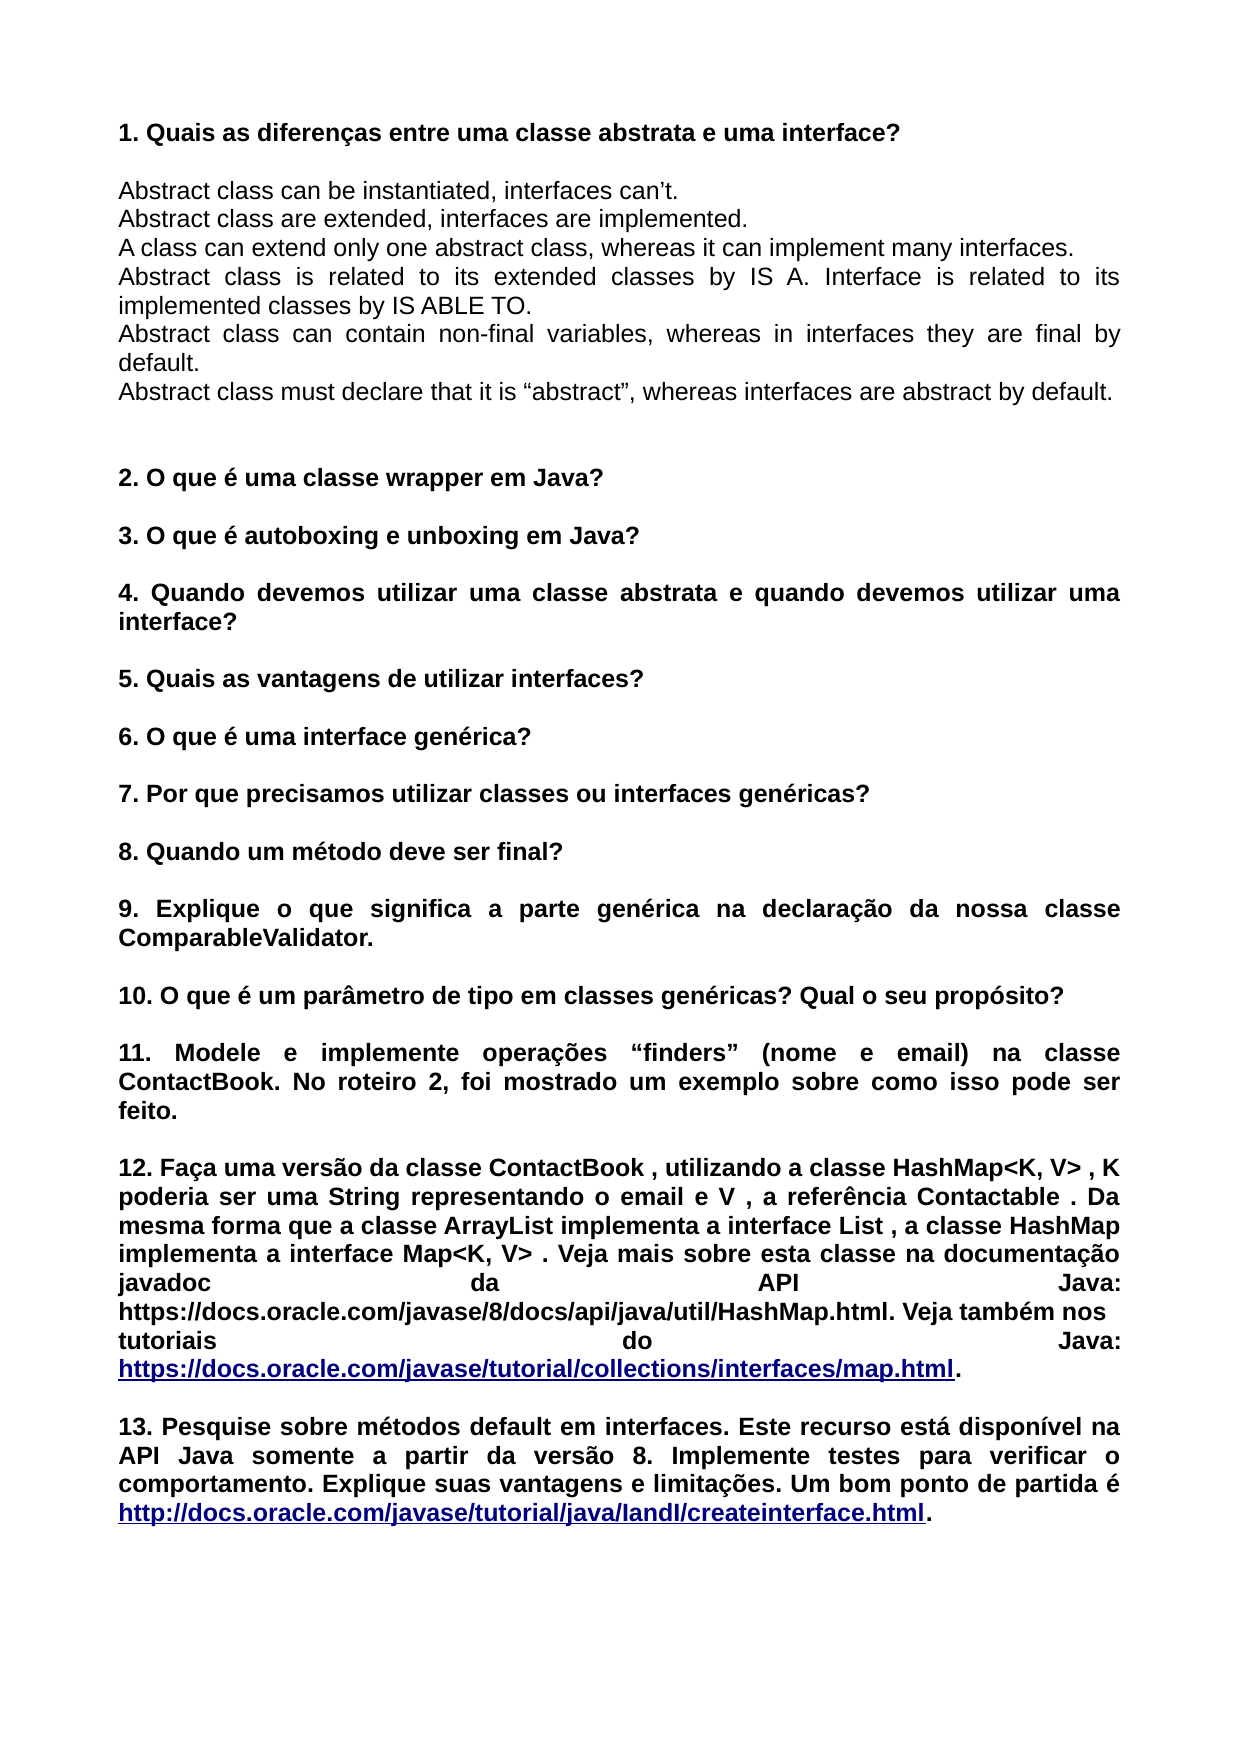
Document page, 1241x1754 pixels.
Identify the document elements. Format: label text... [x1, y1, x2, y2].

text 11. Modele e implemente operações “finders” (nome e email) na classe ContactBook. No roteiro 2, foi mostrado um exemplo sobre como isso pode ser feito. [118, 1038, 1122, 1124]
text Abstract class can contain non-final variables, whereas in interfaces they are final by default. [118, 319, 1122, 377]
text 1. Quais as diferenças entre uma classe abstrata e uma interface? [118, 118, 1122, 147]
text 3. O que é autoboxing e unboxing em Java? [118, 521, 1122, 549]
text 6. O que é uma interface genérica? [118, 722, 1122, 751]
text tutoriais do Java: https://docs.oracle.com/javase/tutorial/collections/interfaces/map.html. [118, 1326, 1122, 1383]
text Abstract class are extended, interfaces are implemented. [118, 204, 1122, 233]
text Abstract class can be instantiated, interfaces can’t. [118, 176, 1122, 204]
text 9. Explique o que significa a parte genérica na declaração da nossa classe ComparableValidator. [118, 894, 1122, 952]
text 10. O que é um parâmetro de tipo em classes genéricas? Qual o seu propósito? [118, 981, 1122, 1009]
text 5. Quais as vantagens de utilizar interfaces? [118, 664, 1122, 693]
text 13. Pesquise sobre métodos default em interfaces. Este recurso está disponível na API Java somente a partir da versão 8. Implemente testes para verificar o comportamento. Explique suas vantagens e limitações. Um bom ponto de partida é http://docs.oracle.com/javase/tutorial/java/IandI/createinterface.html. [118, 1412, 1122, 1527]
text 7. Por que precisamos utilizar classes ou interfaces genéricas? [118, 779, 1122, 808]
text 2. O que é uma classe wrapper em Java? [118, 463, 1122, 492]
text Abstract class is related to its extended classes by IS A. Interface is related to its implemented classes by IS ABLE TO. [118, 262, 1122, 319]
text 12. Faça uma versão da classe ContactBook , utilizando a classe HashMap<K, V> , K poderia ser uma String representando o email e V , a referência Contactable . Da mesma forma que a classe ArrayList implementa a interface List , a classe HashMap implementa a interface Map<K, V> . Veja mais sobre esta classe na documentação javadoc da API Java: https://docs.oracle.com/javase/8/docs/api/java/util/HashMap.html. Veja também nos [118, 1153, 1122, 1326]
text Abstract class must declare that it is “abstract”, whereas interfaces are abstract by default. [118, 377, 1122, 406]
text 8. Quando um método deve ser final? [118, 837, 1122, 866]
text 4. Quando devemos utilizar uma classe abstrata e quando devemos utilizar uma interface? [118, 578, 1122, 636]
text A class can extend only one abstract class, whereas it can implement many interfaces. [118, 233, 1122, 262]
